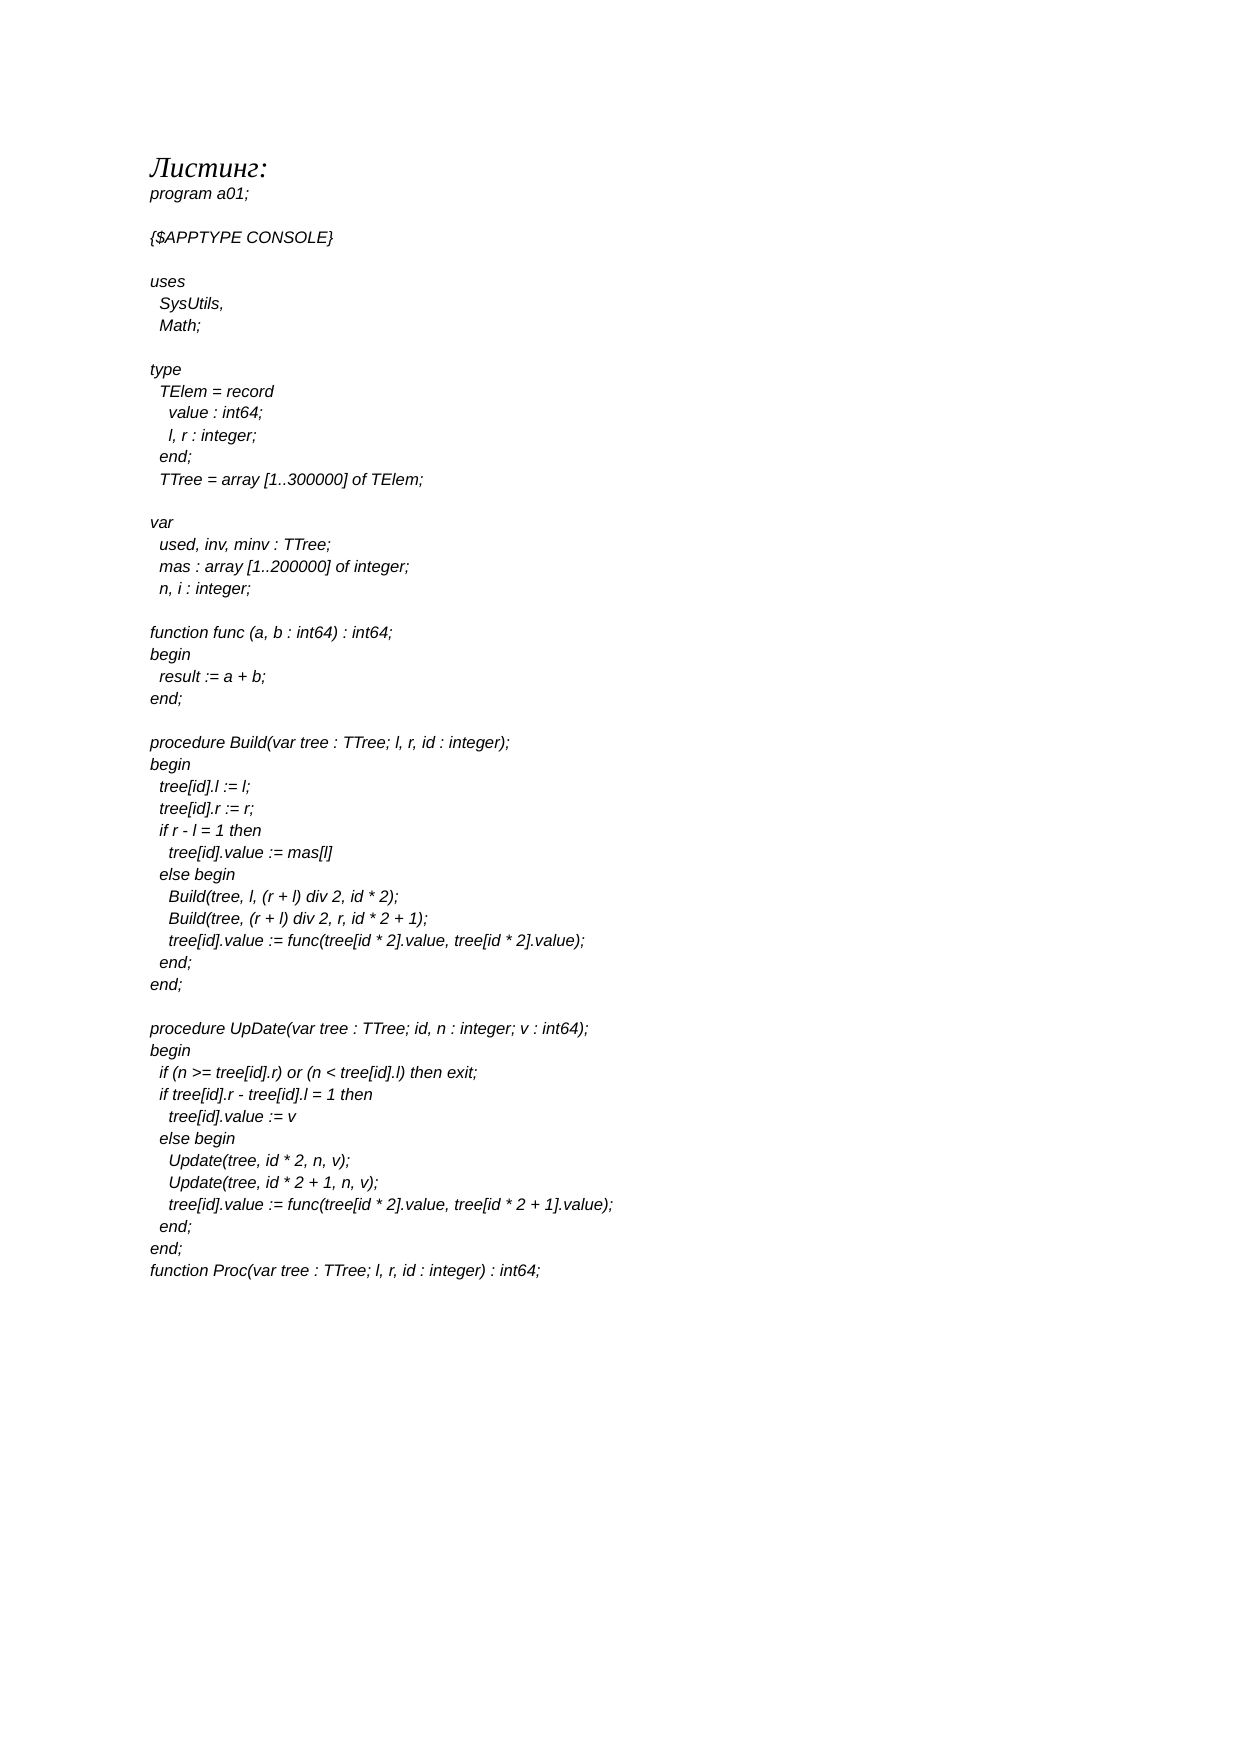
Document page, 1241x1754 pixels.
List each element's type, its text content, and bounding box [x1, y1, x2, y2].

text end; [150, 975, 1090, 994]
text end; [150, 953, 1090, 972]
text SysUtils, [150, 293, 1090, 313]
text if tree[id].r - tree[id].l = 1 then [150, 1085, 1090, 1104]
text {$APPTYPE CONSOLE} [150, 227, 1090, 247]
text n, i : integer; [150, 579, 1090, 598]
text l, r : integer; [150, 425, 1090, 444]
text Build(tree, l, (r + l) div 2, id * 2); [150, 887, 1090, 906]
text tree[id].l := l; [150, 777, 1090, 796]
text begin [150, 755, 1090, 774]
text tree[id].r := r; [150, 799, 1090, 818]
text if (n >= tree[id].r) or (n < tree[id].l) then exit; [150, 1063, 1090, 1082]
text Build(tree, (r + l) div 2, r, id * 2 + 1); [150, 909, 1090, 928]
text tree[id].value := mas[l] [150, 843, 1090, 862]
text TTree = array [1..300000] of TElem; [150, 469, 1090, 488]
text uses [150, 271, 1090, 291]
text begin [150, 1041, 1090, 1060]
text Update(tree, id * 2, n, v); [150, 1151, 1090, 1170]
text if r - l = 1 then [150, 821, 1090, 840]
text tree[id].value := func(tree[id * 2].value, tree[id * 2 + 1].value); [150, 1194, 1090, 1214]
text tree[id].value := v [150, 1107, 1090, 1126]
text else begin [150, 865, 1090, 884]
text Update(tree, id * 2 + 1, n, v); [150, 1173, 1090, 1192]
text else begin [150, 1129, 1090, 1148]
text end; [150, 1217, 1090, 1236]
text procedure Build(var tree : TTree; l, r, id : integer); [150, 733, 1090, 752]
text end; [150, 689, 1090, 708]
text type [150, 359, 1090, 378]
text procedure UpDate(var tree : TTree; id, n : integer; v : int64); [150, 1019, 1090, 1038]
text program a01; [150, 183, 1090, 203]
text mas : array [1..200000] of integer; [150, 557, 1090, 576]
text function Proc(var tree : TTree; l, r, id : integer) : int64; [150, 1261, 1090, 1280]
text TElem = record [150, 381, 1090, 401]
text value : int64; [150, 403, 1090, 422]
text end; [150, 1238, 1090, 1258]
text begin [150, 645, 1090, 664]
text var [150, 513, 1090, 532]
text Math; [150, 315, 1090, 334]
subtitle Листинг: [150, 150, 1090, 183]
text tree[id].value := func(tree[id * 2].value, tree[id * 2].value); [150, 931, 1090, 950]
text used, inv, minv : TTree; [150, 535, 1090, 554]
text end; [150, 447, 1090, 466]
text result := a + b; [150, 667, 1090, 686]
text function func (a, b : int64) : int64; [150, 623, 1090, 642]
